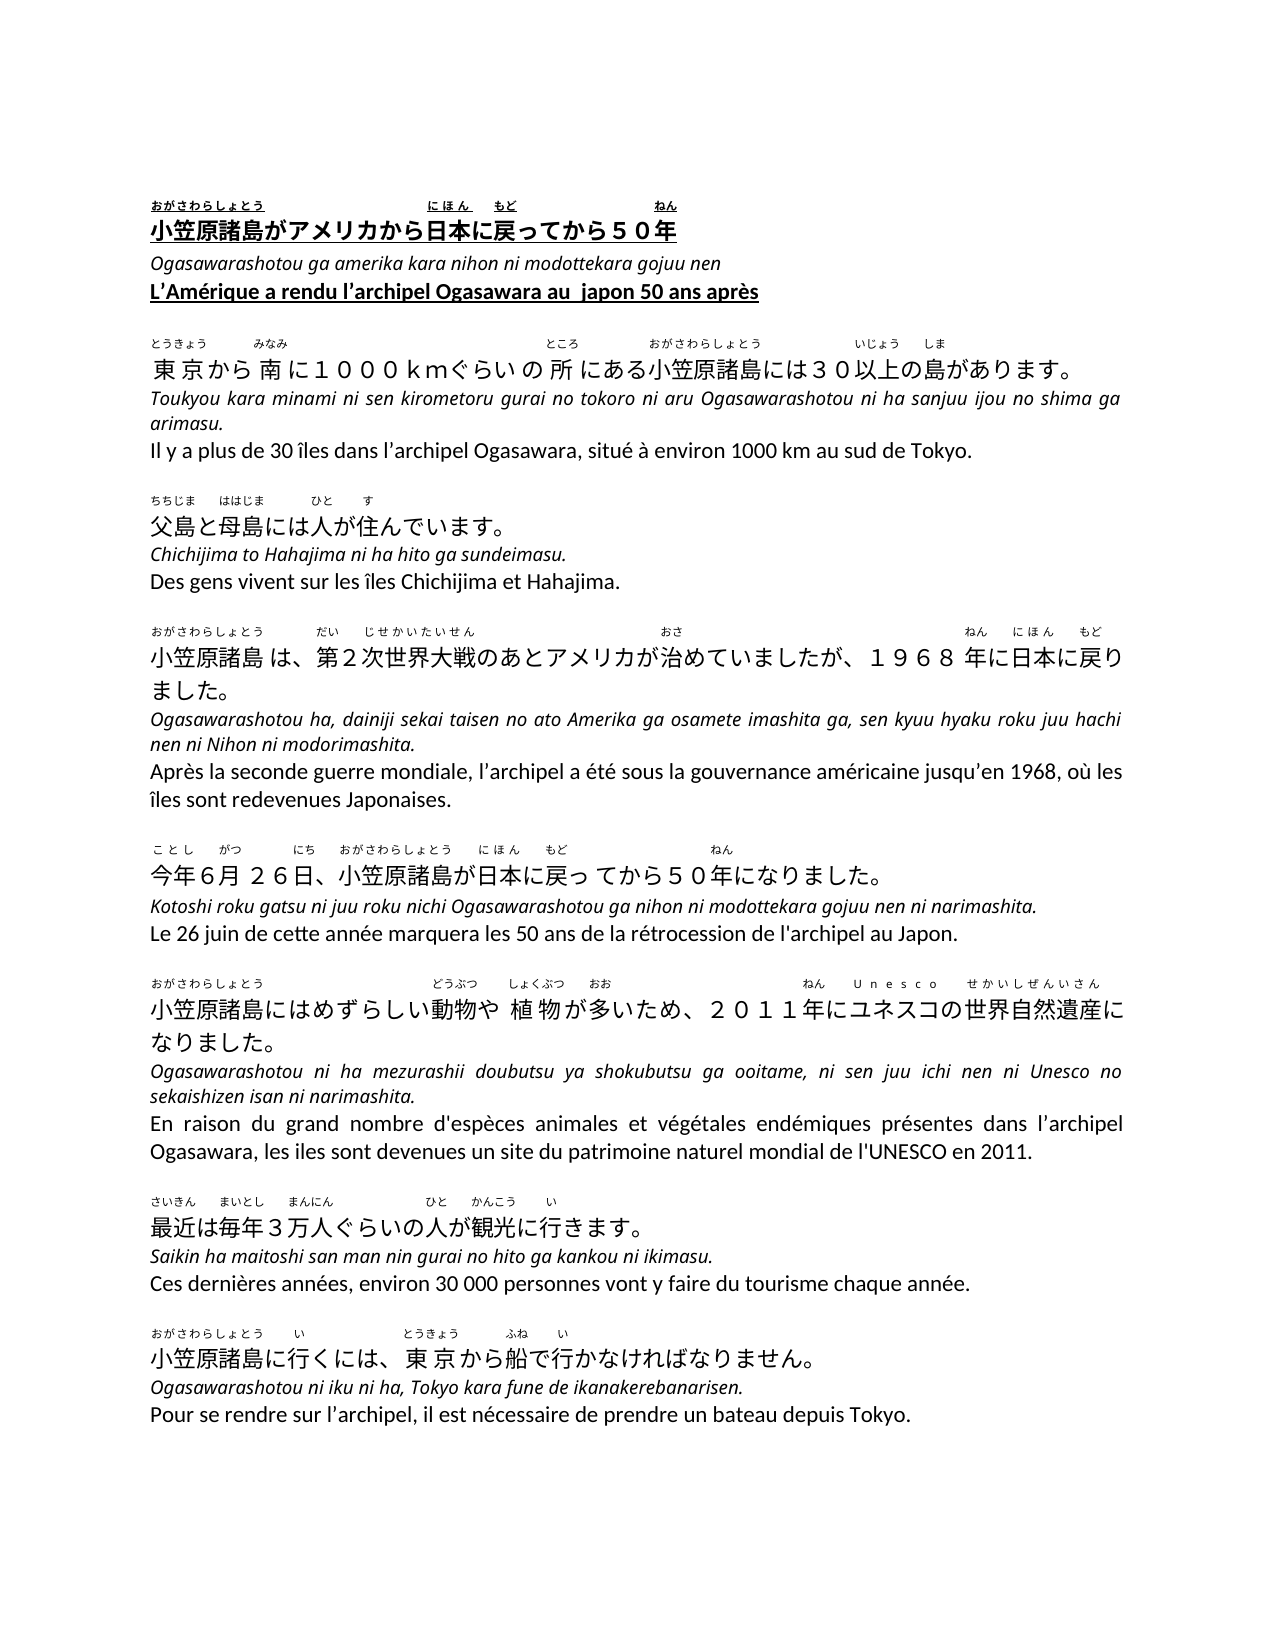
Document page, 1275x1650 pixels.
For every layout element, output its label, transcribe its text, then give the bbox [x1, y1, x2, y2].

text Il y a plus de 30 îles dans l’archipel Ogasawara, situé à environ 1000 km au sud de Tokyo. [150, 436, 1125, 464]
text Après la seconde guerre mondiale, l’archipel a été sous la gouvernance américaine jusqu’en 1968, où les îles sont redevenues Japonaises. [150, 757, 1125, 813]
text Chichijima to Hahajima ni ha hito ga sundeimasu. [150, 542, 1125, 567]
text En raison du grand nombre d'espèces animales et végétales endémiques présentes dans l’archipel Ogasawara, les iles sont devenues un site du patrimoine naturel mondial de l'UNESCO en 2011. [150, 1109, 1125, 1165]
text Ces dernières années, environ 30 000 personnes vont y faire du tourisme chaque année. [150, 1269, 1125, 1297]
text Le 26 juin de cette année marquera les 50 ans de la rétrocession de l'archipel au Japon. [150, 919, 1125, 947]
text 小笠原諸島おがさわらしょとう は、第だい２次世界大戦じせかいたいせんのあとアメリカが治おさめていましたが、１９６８ 年ねんに日本にほんに戻もどりました。 [150, 623, 1125, 706]
text Ogasawarashotou ni ha mezurashii doubutsu ya shokubutsu ga ooitame, ni sen juu ichi nen ni Unesco no sekaishizen isan ni narimashita. [150, 1058, 1125, 1109]
text Saikin ha maitoshi san man nin gurai no hito ga kankou ni ikimasu. [150, 1243, 1125, 1269]
text 小笠原諸島おがさわらしょとうがアメリカから日本にほんに戻もどってから５０年ねん [150, 197, 1125, 246]
text Ogasawarashotou ni iku ni ha, Tokyo kara fune de ikanakerebanarisen. [150, 1374, 1125, 1400]
text Ogasawarashotou ga amerika kara nihon ni modottekara gojuu nen [150, 250, 1125, 275]
text Pour se rendre sur l’archipel, il est nécessaire de prendre un bateau depuis Tokyo. [150, 1400, 1125, 1428]
text 小笠原諸島おがさわらしょとうにはめずらしい動物どうぶつや 植物しょくぶつが多おおいため、２０１１年ねんにユネスコUnescoの世界自然遺産せかいしぜんいさんになりました。 [150, 975, 1125, 1058]
text 最近さいきんは毎年まいとし３万人まんにんぐらいの人ひとが観光かんこうに行いきます。 [150, 1193, 1125, 1243]
text Kotoshi roku gatsu ni juu roku nichi Ogasawarashotou ga nihon ni modottekara gojuu nen ni narimashita. [150, 891, 1125, 919]
text 今年ことし６月がつ ２６日にち、小笠原諸島おがさわらしょとうが日本にほんに戻もどっ てから５０年ねんになりました。 [150, 841, 1125, 891]
text Ogasawarashotou ha, dainiji sekai taisen no ato Amerika ga osamete imashita ga, sen kyuu hyaku roku juu hachi nen ni Nihon ni modorimashita. [150, 706, 1125, 757]
text L’Amérique a rendu l’archipel Ogasawara au japon 50 ans après [150, 277, 1125, 305]
text 小笠原諸島おがさわらしょとうに行いくには、東京とうきょうから船ふねで行いかなければなりません。 [150, 1325, 1125, 1374]
text Toukyou kara minami ni sen kirometoru gurai no tokoro ni aru Ogasawarashotou ni ha sanjuu ijou no shima ga arimasu. [150, 385, 1125, 436]
text Des gens vivent sur les îles Chichijima et Hahajima. [150, 567, 1125, 595]
text 東京とうきょうから南みなみに１０００ｋｍぐらい の所ところにある小笠原諸島おがさわらしょとうには３０以上いじょうの島しまがあります。 [150, 335, 1125, 385]
text 父島ちちじまと母島ははじまには人ひとが住すんでいます。 [150, 492, 1125, 542]
